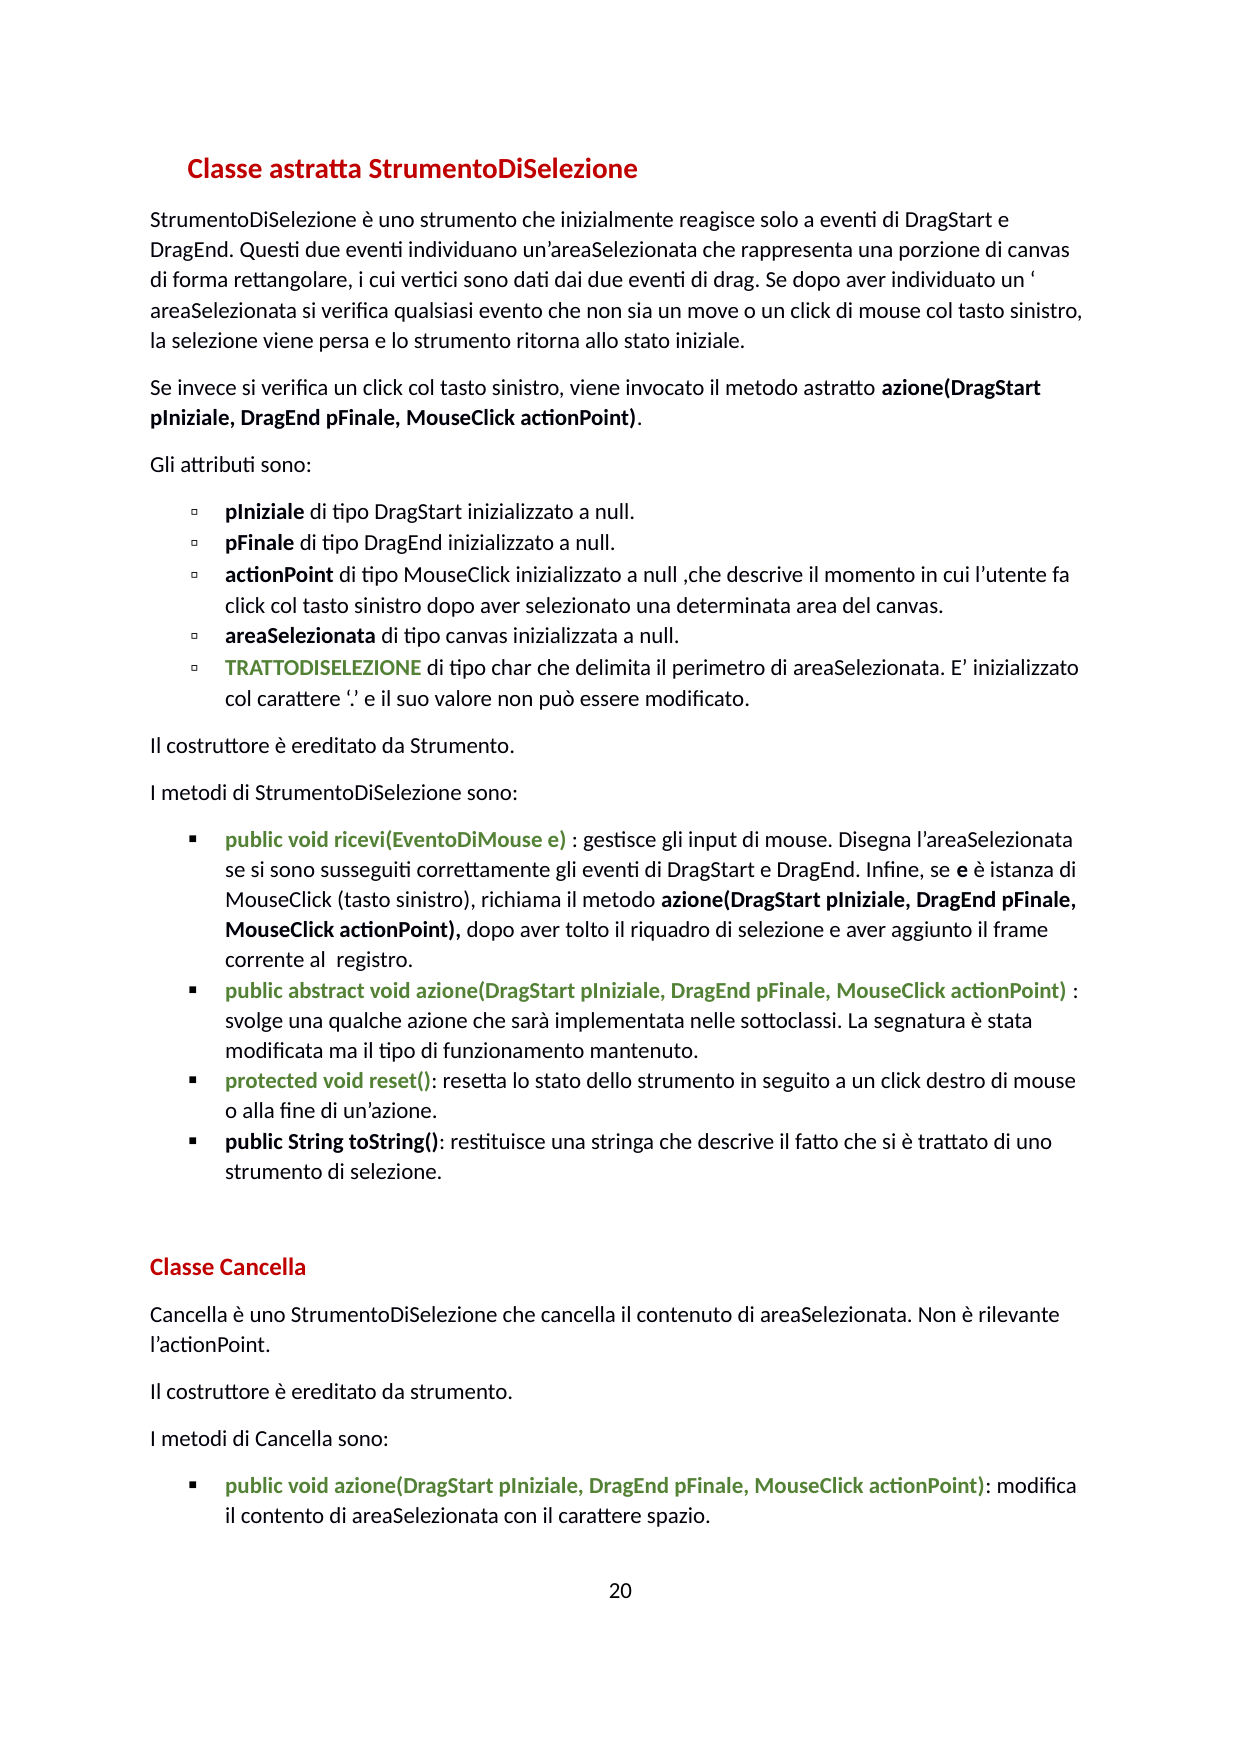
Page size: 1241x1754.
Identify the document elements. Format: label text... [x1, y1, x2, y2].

text Se invece si verifica un click col tasto sinistro, viene invocato il metodo astratto azione(DragStart pIniziale, DragEnd pFinale, MouseClick actionPoint). [150, 373, 1090, 431]
list TRATTODISELEZIONE di tipo char che delimita il perimetro di areaSelezionata. E’ inizializzato col carattere ‘.’ e il suo valore non può essere modificato. [187, 653, 1090, 712]
text Classe astratta StrumentoDiSelezione [187, 150, 1090, 186]
text I metodi di StrumentoDiSelezione sono: [150, 778, 1090, 806]
list public void azione(DragStart pIniziale, DragEnd pFinale, MouseClick actionPoint): modifica il contento di areaSelezionata con il carattere spazio. [187, 1471, 1090, 1529]
text Classe Cancella [150, 1251, 1090, 1281]
text I metodi di Cancella sono: [150, 1424, 1090, 1452]
list protected void reset(): resetta lo stato dello strumento in seguito a un click destro di mouse o alla fine di un’azione. [187, 1066, 1090, 1124]
text Cancella è uno StrumentoDiSelezione che cancella il contenuto di areaSelezionata. Non è rilevante l’actionPoint. [150, 1300, 1090, 1358]
list pIniziale di tipo DragStart inizializzato a null. [187, 497, 1090, 526]
text Il costruttore è ereditato da strumento. [150, 1377, 1090, 1405]
list public abstract void azione(DragStart pIniziale, DragEnd pFinale, MouseClick actionPoint) : svolge una qualche azione che sarà implementata nelle sottoclassi. La segnatura è stata modificata ma il tipo di funzionamento mantenuto. [187, 976, 1090, 1064]
list public void ricevi(EventoDiMouse e) : gestisce gli input di mouse. Disegna l’areaSelezionata se si sono susseguiti correttamente gli eventi di DragStart e DragEnd. Infine, se e è istanza di MouseClick (tasto sinistro), richiama il metodo azione(DragStart pIniziale, DragEnd pFinale, MouseClick actionPoint), dopo aver tolto il riquadro di selezione e aver aggiunto il frame corrente al registro. [187, 825, 1090, 973]
text Il costruttore è ereditato da Strumento. [150, 731, 1090, 759]
list actionPoint di tipo MouseClick inizializzato a null ,che descrive il momento in cui l’utente fa click col tasto sinistro dopo aver selezionato una determinata area del canvas. [187, 560, 1090, 619]
list public String toString(): restituisce una stringa che descrive il fatto che si è trattato di uno strumento di selezione. [187, 1127, 1090, 1185]
text Gli attributi sono: [150, 450, 1090, 478]
text StrumentoDiSelezione è uno strumento che inizialmente reagisce solo a eventi di DragStart e DragEnd. Questi due eventi individuano un’areaSelezionata che rappresenta una porzione di canvas di forma rettangolare, i cui vertici sono dati dai due eventi di drag. Se dopo aver individuato un ‘ areaSelezionata si verifica qualsiasi evento che non sia un move o un click di mouse col tasto sinistro, la selezione viene persa e lo strumento ritorna allo stato iniziale. [150, 205, 1090, 354]
list areaSelezionata di tipo canvas inizializzata a null. [187, 621, 1090, 650]
list pFinale di tipo DragEnd inizializzato a null. [187, 528, 1090, 557]
